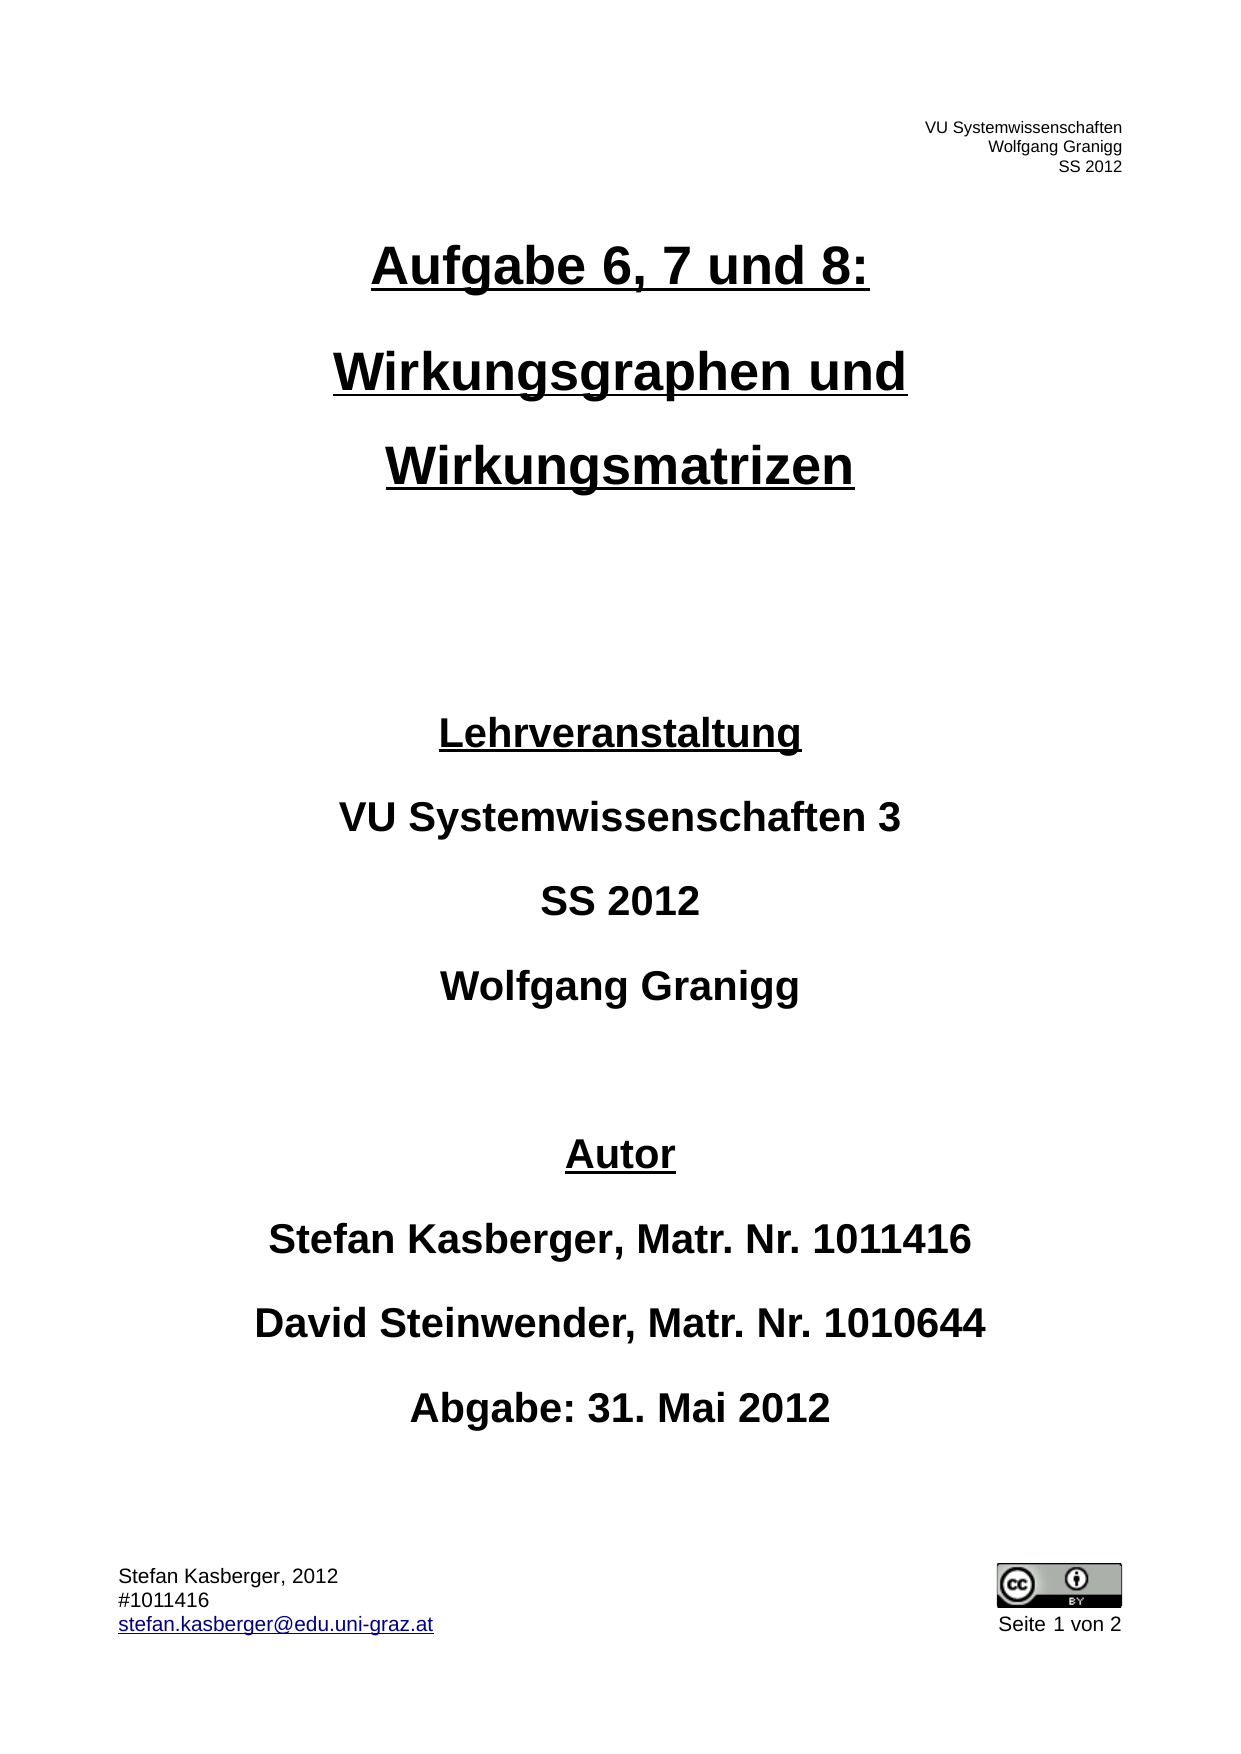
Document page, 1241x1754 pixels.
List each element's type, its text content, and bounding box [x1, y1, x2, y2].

text VU Systemwissenschaften 3 [118, 792, 1122, 840]
text Abgabe: 31. Mai 2012 [118, 1383, 1122, 1431]
text Aufgabe 6, 7 und 8: [118, 234, 1122, 296]
text Stefan Kasberger, Matr. Nr. 1011416 [118, 1214, 1122, 1262]
text David Steinwender, Matr. Nr. 1010644 [118, 1298, 1122, 1346]
text Lehrveranstaltung [118, 708, 1122, 756]
text SS 2012 [118, 877, 1122, 924]
picture [996, 1563, 1123, 1608]
text Autor [118, 1130, 1122, 1178]
text Wolfgang Granigg [118, 961, 1122, 1009]
text Wirkungsgraphen und Wirkungsmatrizen [118, 340, 1122, 496]
